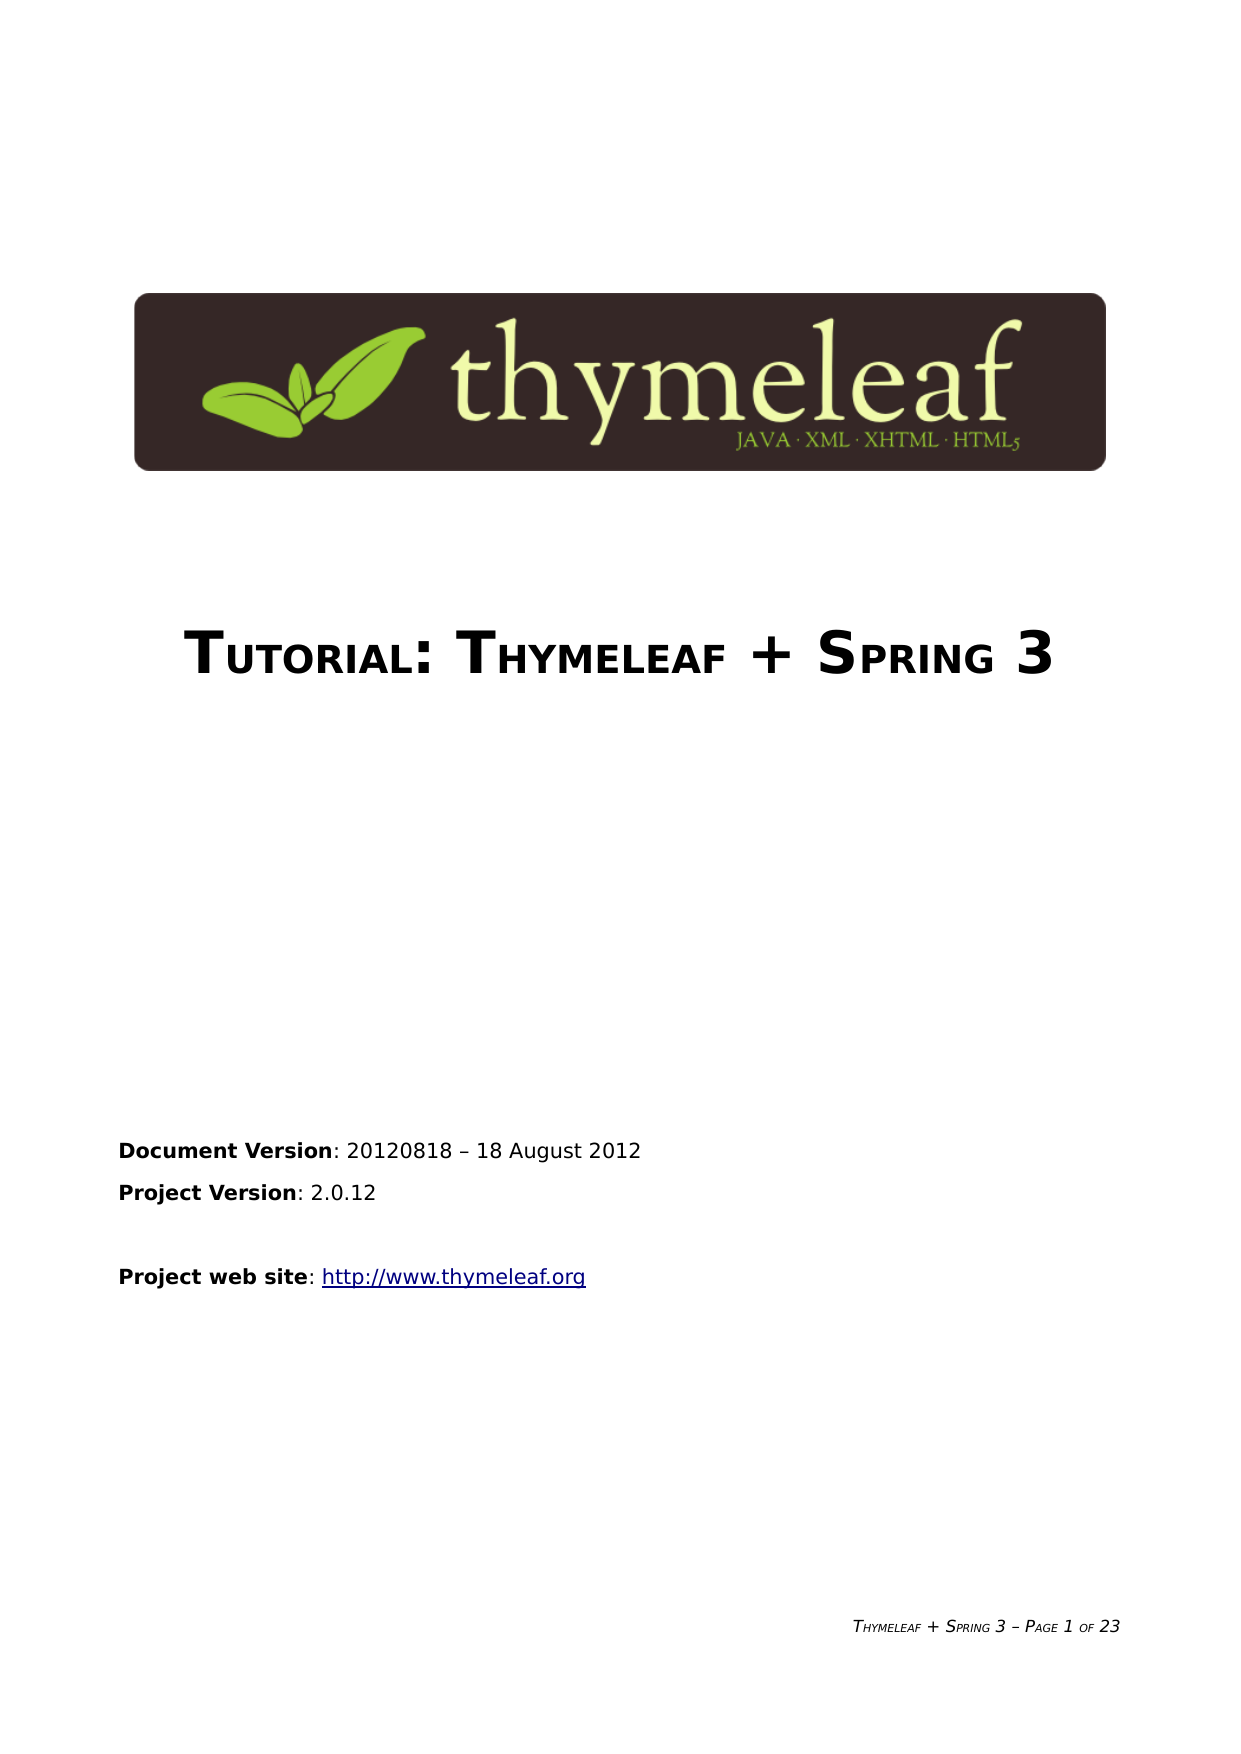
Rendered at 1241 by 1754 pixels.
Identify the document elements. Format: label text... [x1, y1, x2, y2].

title Tutorial: Thymeleaf + Spring 3 [118, 620, 1122, 688]
text Project web site: http://www.thymeleaf.org [118, 1265, 1122, 1289]
text Document Version: 20120818 – 18 August 2012 [118, 1139, 1122, 1164]
picture [134, 293, 1106, 471]
text Project Version: 2.0.12 [118, 1181, 1122, 1206]
